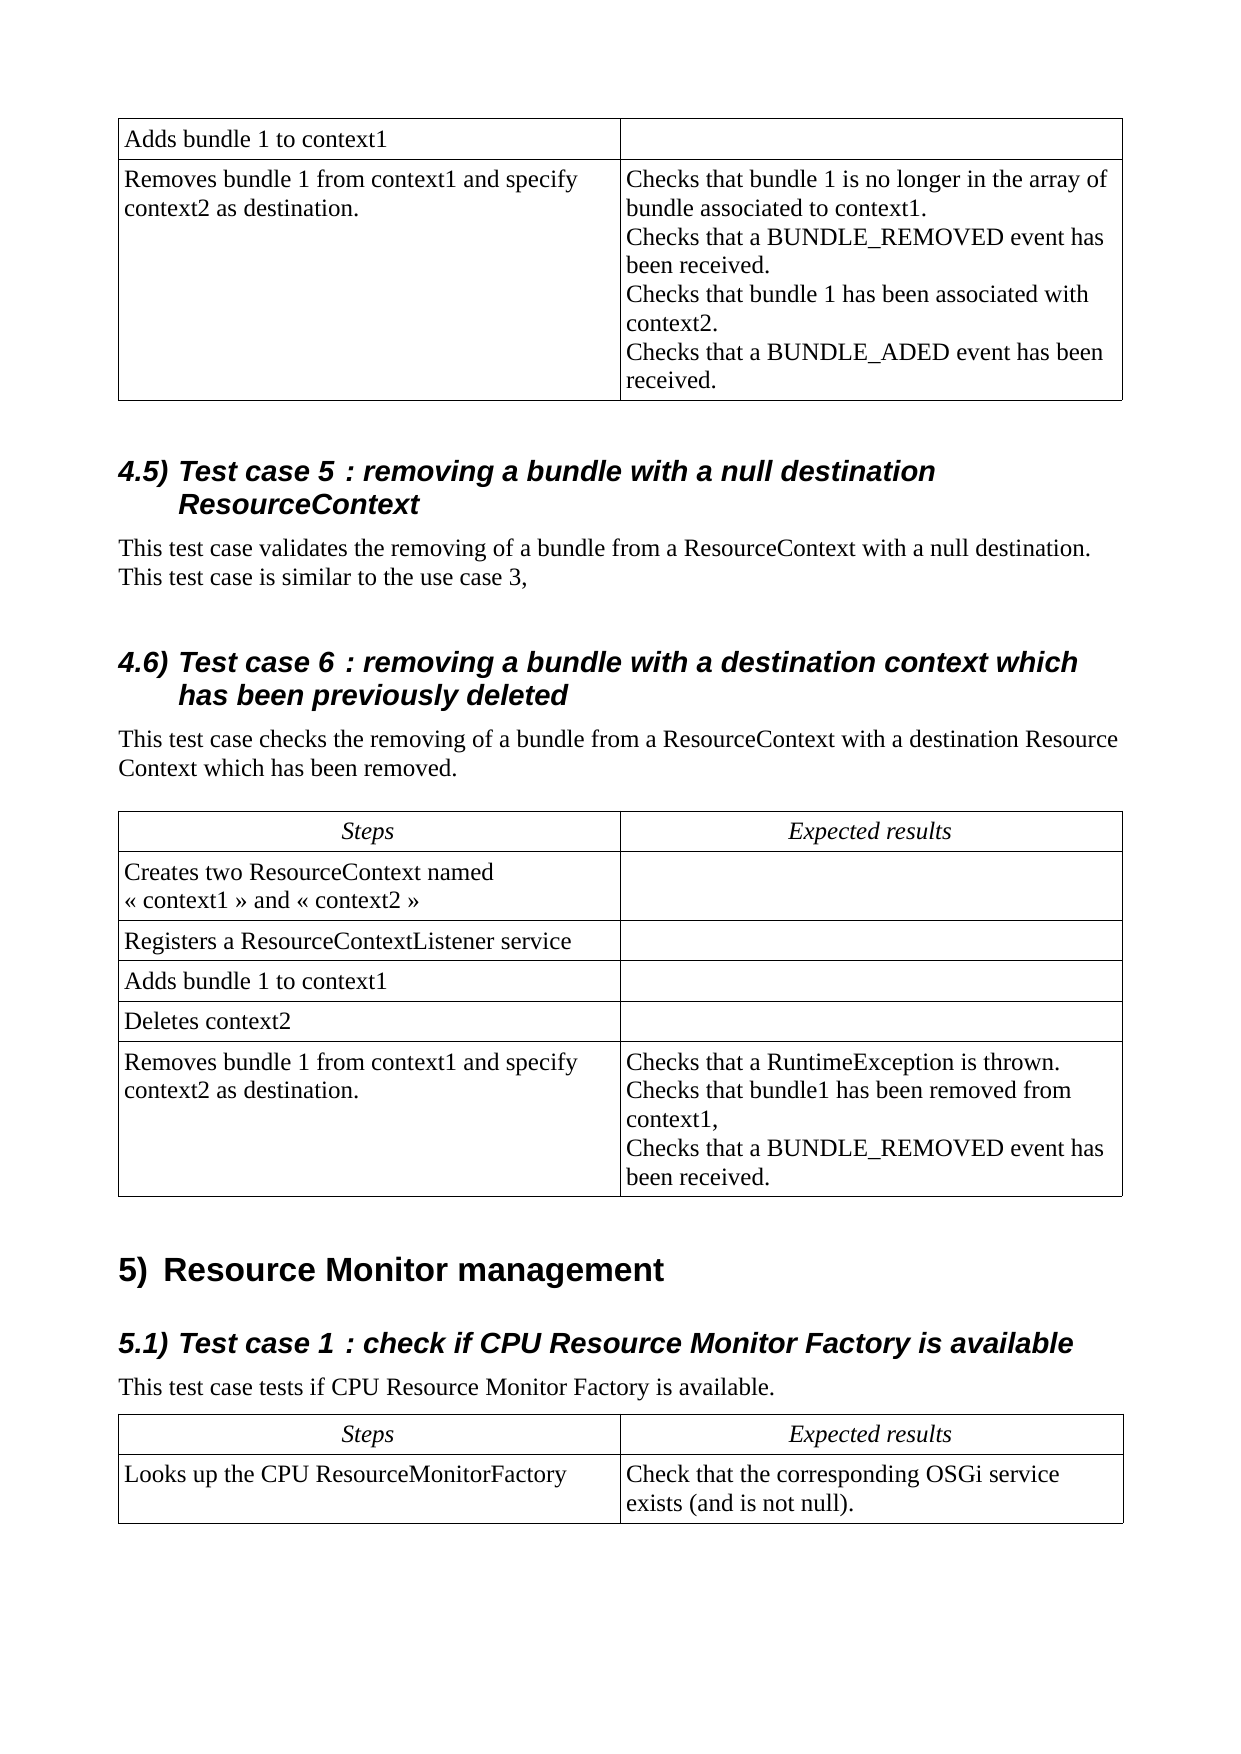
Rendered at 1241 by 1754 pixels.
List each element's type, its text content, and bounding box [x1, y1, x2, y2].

table_header Steps [119, 812, 620, 851]
table_header Expected results [621, 1415, 1123, 1454]
table_cell Creates two ResourceContext named « context1 » and « context2 » [119, 852, 620, 920]
table_cell Deletes context2 [119, 1002, 620, 1041]
subtitle Test case 1 : check if CPU Resource Monitor Factory is available [118, 1326, 1122, 1360]
text This test case is similar to the use case 3, [118, 562, 1122, 591]
table_cell Looks up the CPU ResourceMonitorFactory [119, 1455, 620, 1523]
table_header Steps [119, 1415, 620, 1454]
table_cell Adds bundle 1 to context1 [119, 961, 620, 1001]
subtitle Resource Monitor management [118, 1250, 1122, 1289]
text This test case tests if CPU Resource Monitor Factory is available. [118, 1372, 1122, 1401]
subtitle Test case 6 : removing a bundle with a destination context which has been previously deleted [118, 645, 1122, 712]
table_cell Removes bundle 1 from context1 and specify context2 as destination. [119, 160, 620, 400]
table_cell Checks that bundle 1 is no longer in the array of bundle associated to context1. Checks that a BUNDLE_REMOVED event has been received. Checks that bundle 1 has been associated with context2. Checks that a BUNDLE_ADED event has been received. [621, 160, 1122, 400]
table_cell Check that the corresponding OSGi service exists (and is not null). [621, 1455, 1123, 1523]
table_cell [621, 1002, 1122, 1041]
table_cell [621, 852, 1122, 920]
text This test case validates the removing of a bundle from a ResourceContext with a null destination. [118, 533, 1122, 562]
table_cell Adds bundle 1 to context1 [119, 119, 620, 158]
table_cell [621, 119, 1122, 158]
table_cell Removes bundle 1 from context1 and specify context2 as destination. [119, 1042, 620, 1196]
table_cell [621, 921, 1122, 960]
table_cell [621, 961, 1122, 1001]
subtitle Test case 5 : removing a bundle with a null destination ResourceContext [118, 454, 1122, 521]
table_cell Checks that a RuntimeException is thrown. Checks that bundle1 has been removed from context1, Checks that a BUNDLE_REMOVED event has been received. [621, 1042, 1122, 1196]
table_header Expected results [621, 812, 1122, 851]
text This test case checks the removing of a bundle from a ResourceContext with a destination Resource Context which has been removed. [118, 724, 1122, 782]
table_cell Registers a ResourceContextListener service [119, 921, 620, 960]
